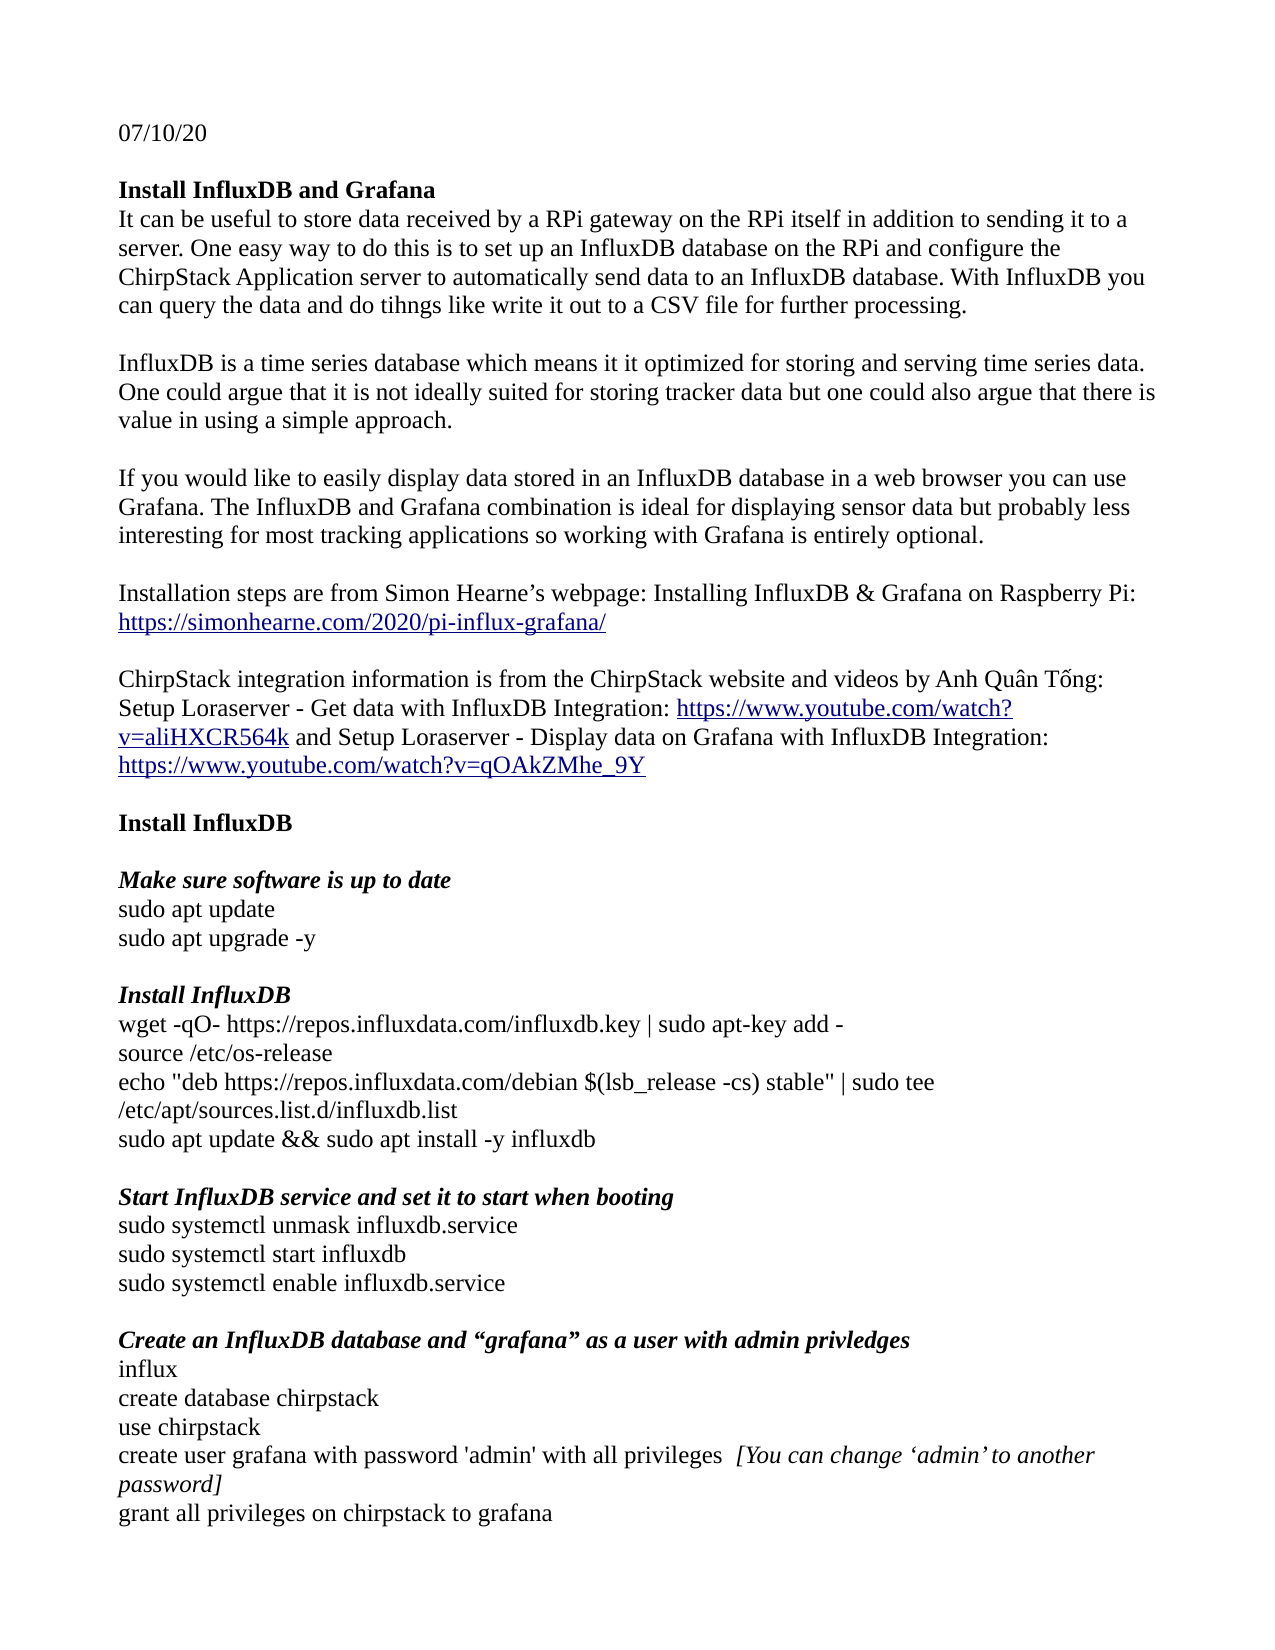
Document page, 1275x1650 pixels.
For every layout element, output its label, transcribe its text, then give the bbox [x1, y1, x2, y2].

text InfluxDB is a time series database which means it it optimized for storing and serving time series data. One could argue that it is not ideally suited for storing tracker data but one could also argue that there is value in using a simple approach. [118, 348, 1157, 434]
text Setup Loraserver - Get data with InfluxDB Integration: https://www.youtube.com/watch?v=aliHXCR564k and Setup Loraserver - Display data on Grafana with InfluxDB Integration: https://www.youtube.com/watch?v=qOAkZMhe_9Y [118, 693, 1157, 779]
text wget -qO- https://repos.influxdata.com/influxdb.key | sudo apt-key add - [118, 1009, 1157, 1038]
text Make sure software is up to date [118, 866, 1157, 894]
text sudo apt update [118, 894, 1157, 923]
text create database chirpstack [118, 1383, 1157, 1412]
text ChirpStack integration information is from the ChirpStack website and videos by Anh Quân Tống: [118, 664, 1157, 693]
text sudo systemctl enable influxdb.service [118, 1268, 1157, 1297]
text Create an InfluxDB database and “grafana” as a user with admin privledges [118, 1326, 1157, 1354]
text use chirpstack [118, 1412, 1157, 1441]
text sudo systemctl start influxdb [118, 1239, 1157, 1268]
text source /etc/os-release [118, 1038, 1157, 1067]
text Start InfluxDB service and set it to start when booting [118, 1182, 1157, 1211]
text Install InfluxDB [118, 808, 1157, 837]
text influx [118, 1354, 1157, 1383]
text Install InfluxDB and Grafana [118, 176, 1157, 204]
text Installation steps are from Simon Hearne’s webpage: Installing InfluxDB & Grafana on Raspberry Pi: https://simonhearne.com/2020/pi-influx-grafana/ [118, 578, 1157, 636]
text 07/10/20 [118, 118, 1157, 147]
text sudo systemctl unmask influxdb.service [118, 1211, 1157, 1239]
text It can be useful to store data received by a RPi gateway on the RPi itself in addition to sending it to a server. One easy way to do this is to set up an InfluxDB database on the RPi and configure the ChirpStack Application server to automatically send data to an InfluxDB database. With InfluxDB you can query the data and do tihngs like write it out to a CSV file for further processing. [118, 204, 1157, 319]
text sudo apt upgrade -y [118, 923, 1157, 952]
text echo "deb https://repos.influxdata.com/debian $(lsb_release -cs) stable" | sudo tee /etc/apt/sources.list.d/influxdb.list [118, 1067, 1157, 1124]
text If you would like to easily display data stored in an InfluxDB database in a web browser you can use Grafana. The InfluxDB and Grafana combination is ideal for displaying sensor data but probably less interesting for most tracking applications so working with Grafana is entirely optional. [118, 463, 1157, 549]
text create user grafana with password 'admin' with all privileges [You can change ‘admin’ to another password] [118, 1441, 1157, 1498]
text Install InfluxDB [118, 981, 1157, 1009]
text grant all privileges on chirpstack to grafana [118, 1498, 1157, 1527]
text sudo apt update && sudo apt install -y influxdb [118, 1124, 1157, 1153]
